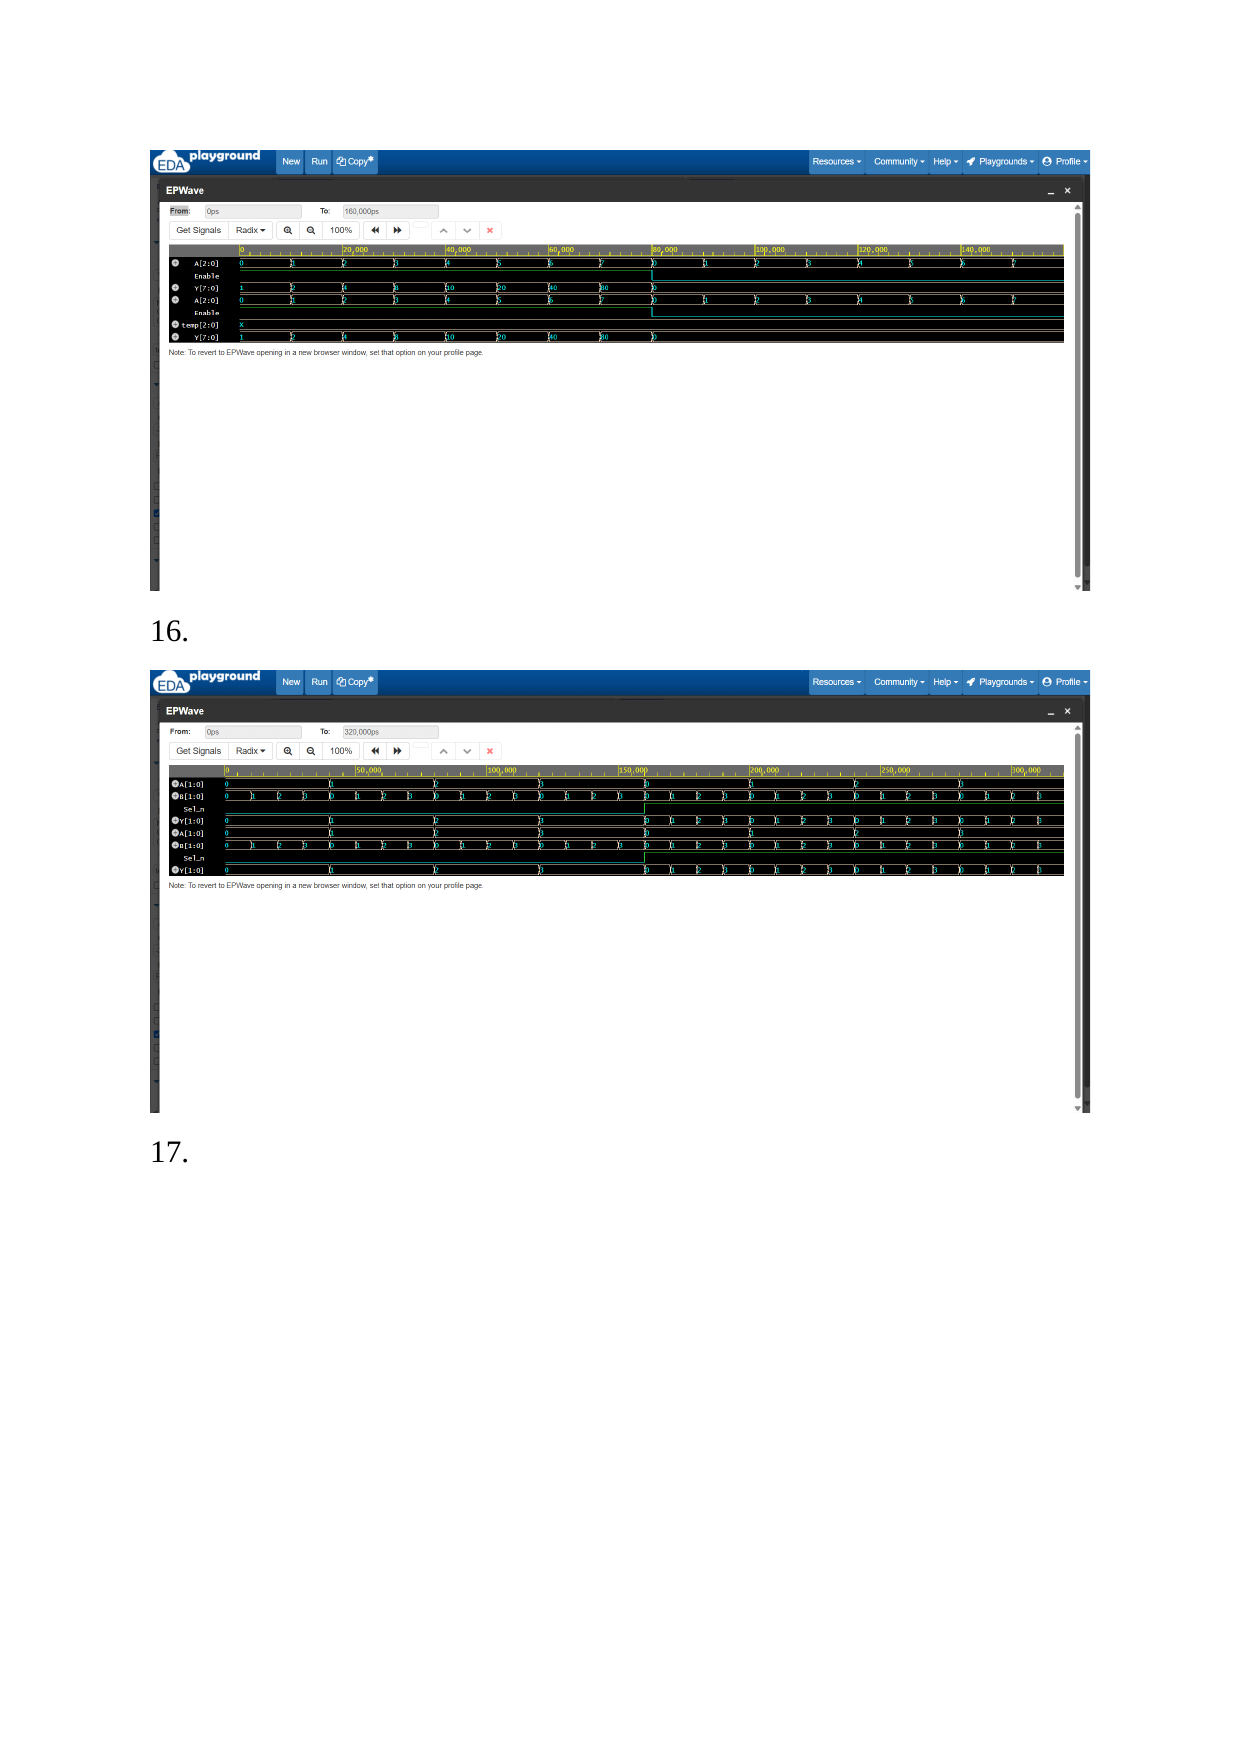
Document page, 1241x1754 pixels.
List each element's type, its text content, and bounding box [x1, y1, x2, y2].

text 16. [150, 612, 1090, 648]
text 17. [150, 1133, 1090, 1169]
